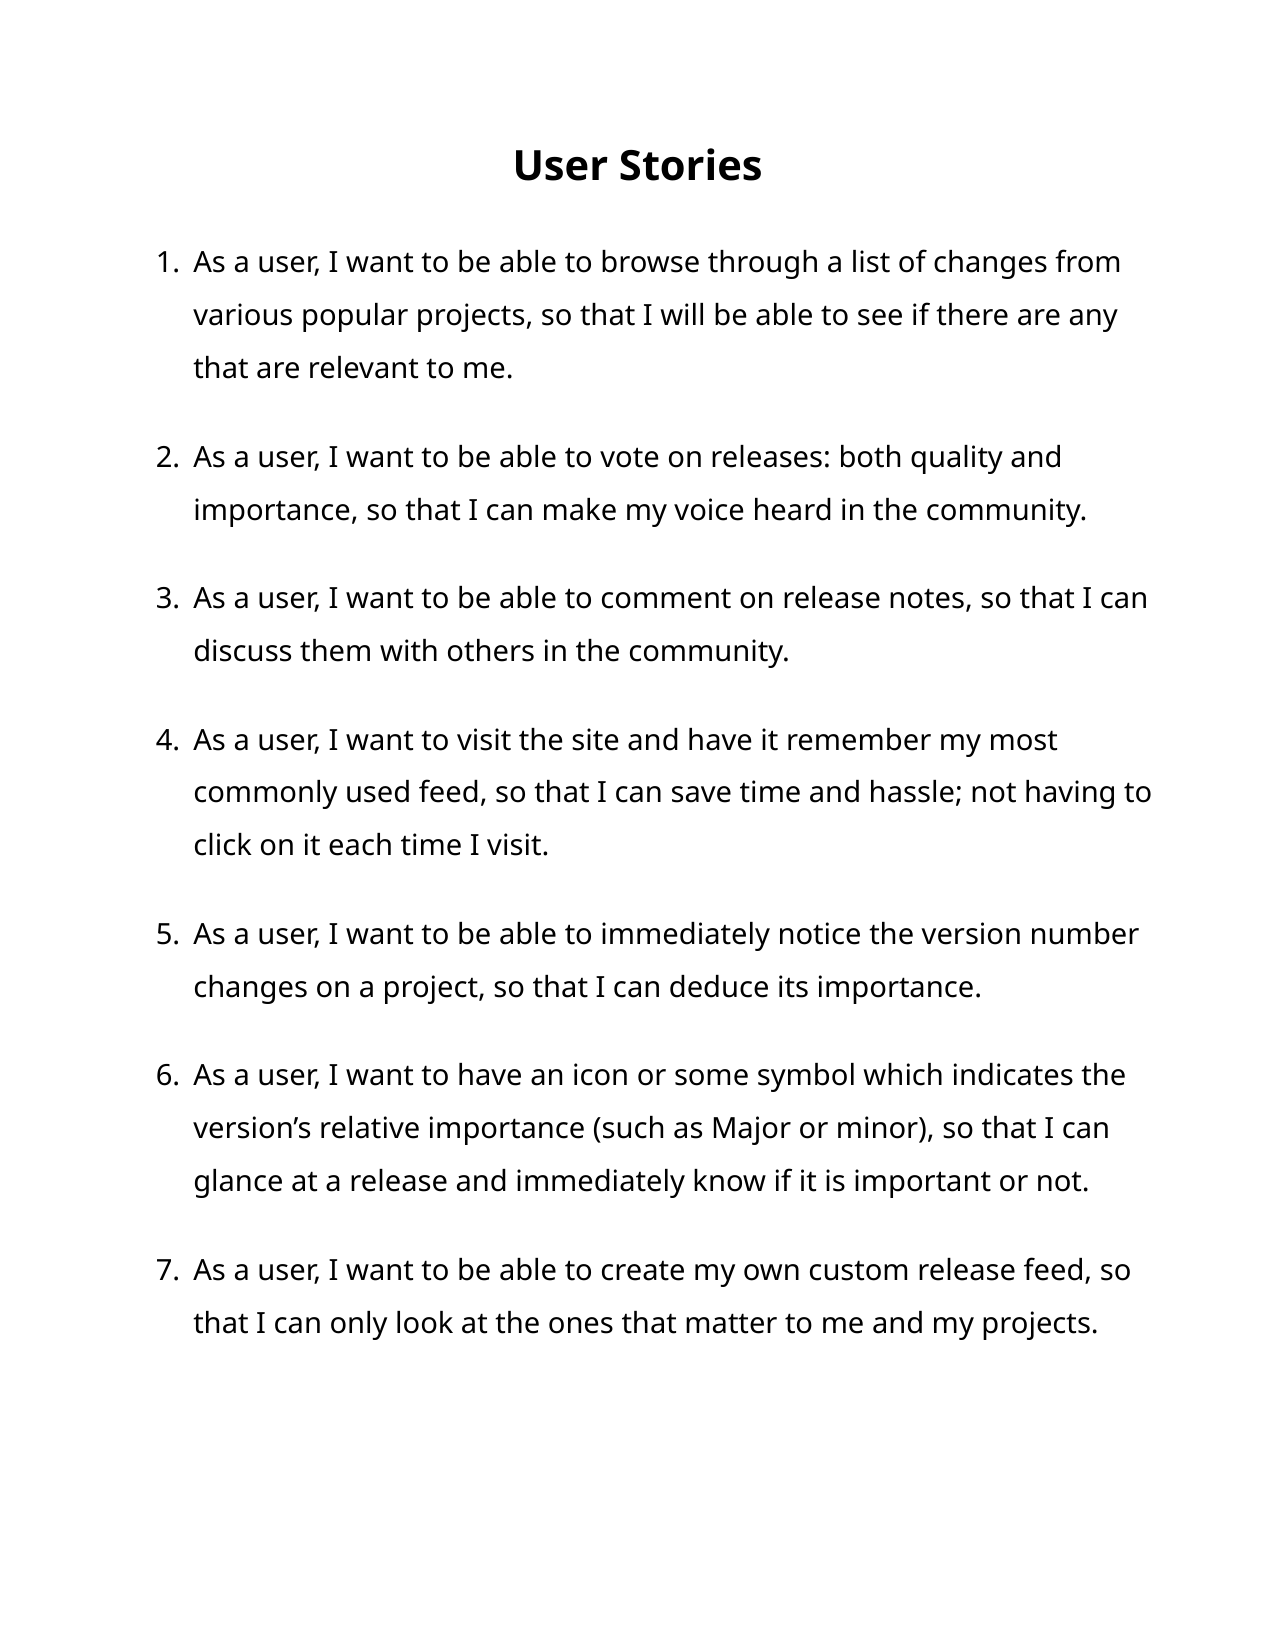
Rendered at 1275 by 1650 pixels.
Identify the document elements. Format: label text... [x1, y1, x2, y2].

list As a user, I want to be able to vote on releases: both quality and importance, so that I can make my voice heard in the community. [156, 436, 1157, 528]
list As a user, I want to be able to create my own custom release feed, so that I can only look at the ones that matter to me and my projects. [156, 1249, 1157, 1342]
list As a user, I want to be able to immediately notice the version number changes on a project, so that I can deduce its importance. [156, 913, 1157, 1006]
text User Stories [118, 136, 1157, 193]
list As a user, I want to be able to browse through a list of changes from various popular projects, so that I will be able to see if there are any that are relevant to me. [156, 242, 1157, 387]
list As a user, I want to be able to comment on release notes, so that I can discuss them with others in the community. [156, 577, 1157, 670]
list As a user, I want to have an icon or some symbol which indicates the version’s relative importance (such as Major or minor), so that I can glance at a release and immediately know if it is important or not. [156, 1055, 1157, 1200]
list As a user, I want to visit the site and have it remember my most commonly used feed, so that I can save time and hassle; not having to click on it each time I visit. [156, 719, 1157, 864]
